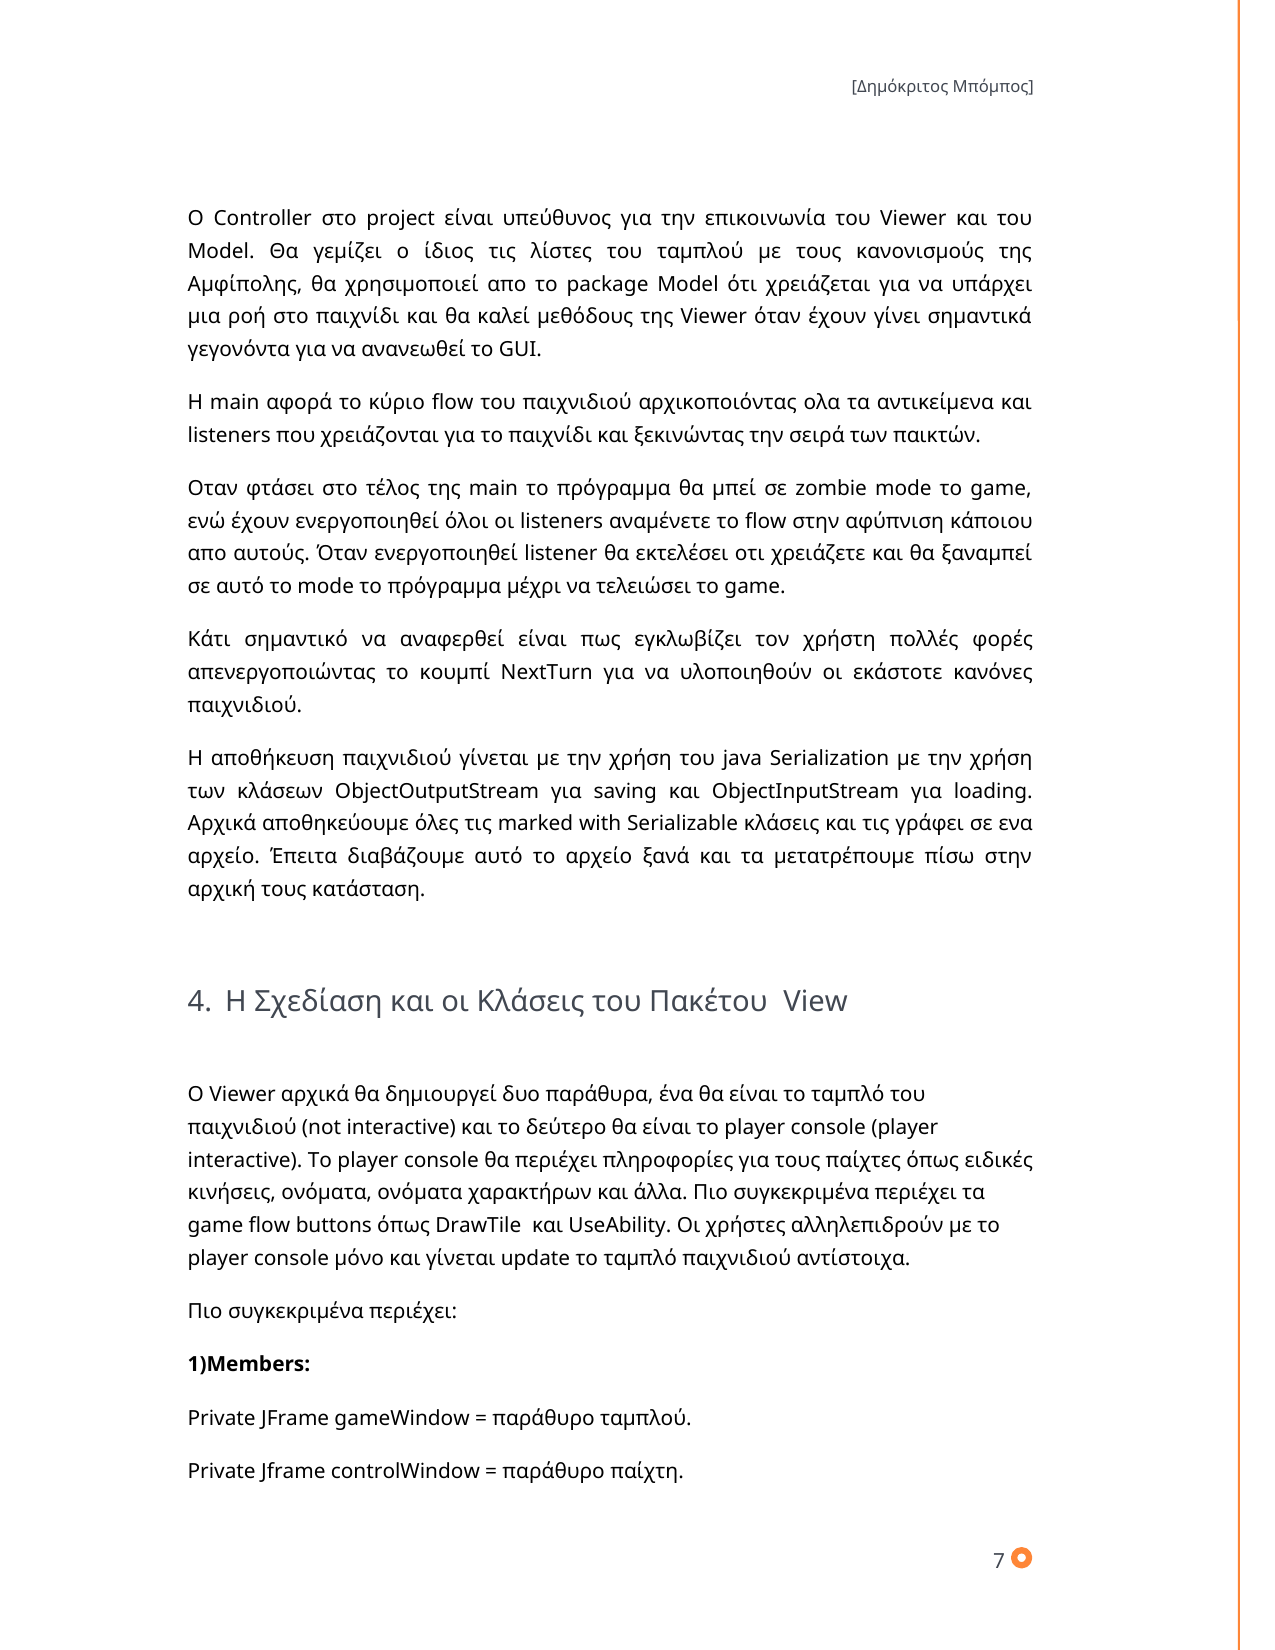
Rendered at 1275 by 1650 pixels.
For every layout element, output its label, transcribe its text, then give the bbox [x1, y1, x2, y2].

text O Viewer αρχικά θα δημιουργεί δυο παράθυρα, ένα θα είναι το ταμπλό του παιχνιδιού (not interactive) και το δεύτερο θα είναι το player console (player interactive). Το player console θα περιέχει πληροφορίες για τους παίχτες όπως ειδικές κινήσεις, ονόματα, ονόματα χαρακτήρων και άλλα. Πιο συγκεκριμένα περιέχει τα game flow buttons όπως DrawTile και UseAbility. Οι χρήστες αλληλεπιδρούν με το player console μόνο και γίνεται update το ταμπλό παιχνιδιού αντίστοιχα. [187, 1079, 1034, 1271]
subtitle Η Σχεδίαση και οι Κλάσεις του Πακέτου View [187, 981, 1034, 1020]
text Η αποθήκευση παιχνιδιού γίνεται με την χρήση του java Serialization με την χρήση των κλάσεων ObjectOutputStream για saving και ObjectInputStream για loading. Αρχικά αποθηκεύουμε όλες τις marked with Serializable κλάσεις και τις γράφει σε ενα αρχείο. Έπειτα διαβάζουμε αυτό το αρχείο ξανά και τα μετατρέπουμε πίσω στην αρχική τους κατάσταση. [187, 743, 1034, 902]
text Private JFrame gameWindow = παράθυρο ταμπλού. [187, 1403, 1034, 1431]
text 1)Members: [187, 1349, 1034, 1378]
text Ο Controller στο project είναι υπεύθυνος για την επικοινωνία του Viewer και του Model. Θα γεμίζει ο ίδιος τις λίστες του ταμπλού με τους κανονισμούς της Αμφίπολης, θα χρησιμοποιεί απο το package Model ότι χρειάζεται για να υπάρχει μια ροή στο παιχνίδι και θα καλεί μεθόδους της Viewer όταν έχουν γίνει σημαντικά γεγονόντα για να ανανεωθεί το GUI. [187, 203, 1034, 362]
text Οταν φτάσει στο τέλος της main το πρόγραμμα θα μπεί σε zombie mode το game, ενώ έχουν ενεργοποιηθεί όλοι οι listeners αναμένετε το flow στην αφύπνιση κάποιου απο αυτούς. Όταν ενεργοποιηθεί listener θα εκτελέσει οτι χρειάζετε και θα ξαναμπεί σε αυτό το mode το πρόγραμμα μέχρι να τελειώσει το game. [187, 473, 1034, 599]
text Κάτι σημαντικό να αναφερθεί είναι πως εγκλωβίζει τον χρήστη πολλές φορές απενεργοποιώντας το κουμπί NextTurn για να υλοποιηθούν οι εκάστοτε κανόνες παιχνιδιού. [187, 624, 1034, 718]
text Η main αφορά το κύριο flow του παιχνιδιού αρχικοποιόντας ολα τα αντικείμενα και listeners που χρειάζονται για το παιχνίδι και ξεκινώντας την σειρά των παικτών. [187, 387, 1034, 448]
text Πιο συγκεκριμένα περιέχει: [187, 1296, 1034, 1324]
text Private Jframe controlWindow = παράθυρο παίχτη. [187, 1456, 1034, 1485]
